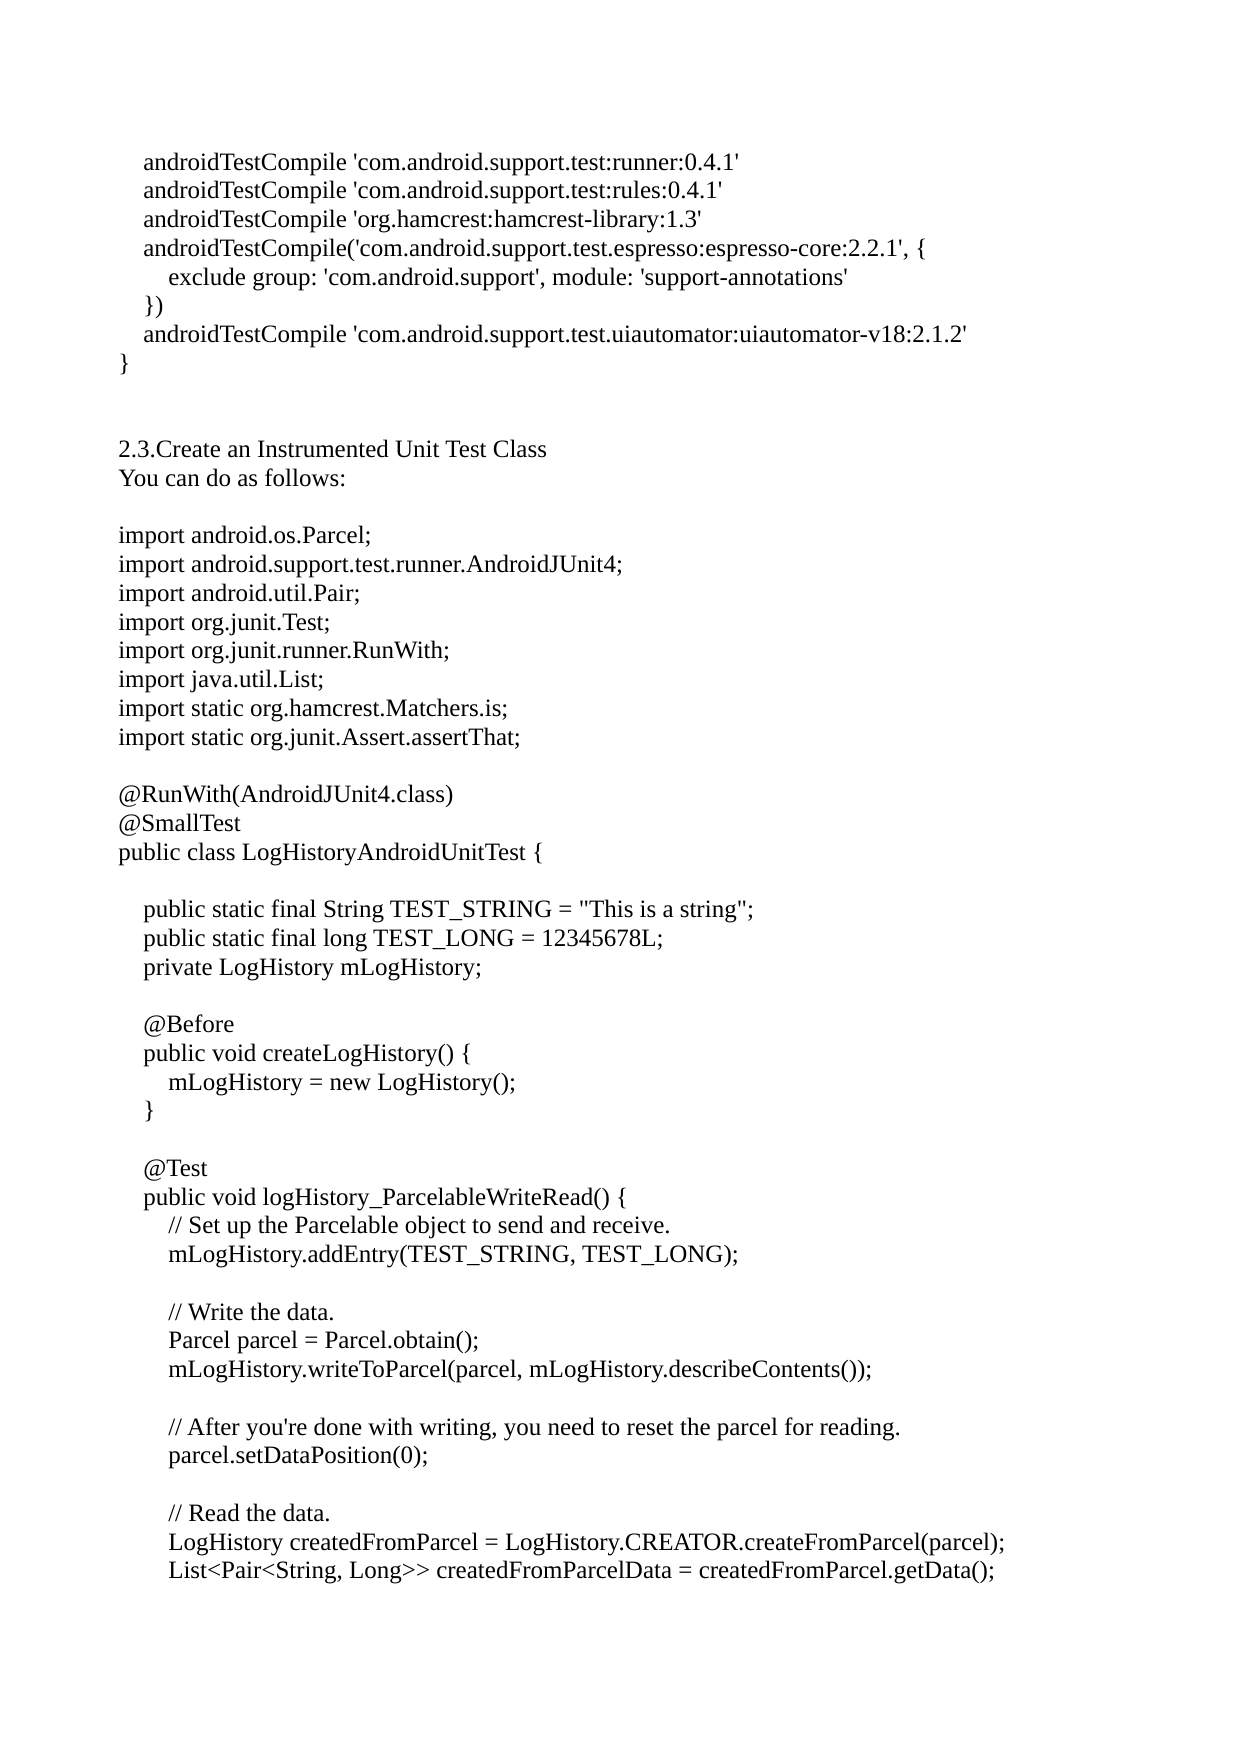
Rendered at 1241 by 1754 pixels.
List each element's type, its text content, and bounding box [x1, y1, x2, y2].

text import org.junit.runner.RunWith; [118, 636, 1122, 664]
text @RunWith(AndroidJUnit4.class) [118, 779, 1122, 808]
text androidTestCompile 'com.android.support.test.uiautomator:uiautomator-v18:2.1.2' [118, 319, 1122, 348]
text public void logHistory_ParcelableWriteRead() { [118, 1182, 1122, 1211]
text public static final long TEST_LONG = 12345678L; [118, 923, 1122, 952]
text LogHistory createdFromParcel = LogHistory.CREATOR.createFromParcel(parcel); [118, 1527, 1122, 1556]
text import android.support.test.runner.AndroidJUnit4; [118, 549, 1122, 578]
text public class LogHistoryAndroidUnitTest { [118, 837, 1122, 866]
text mLogHistory = new LogHistory(); [118, 1067, 1122, 1096]
text mLogHistory.addEntry(TEST_STRING, TEST_LONG); [118, 1239, 1122, 1268]
text public static final String TEST_STRING = "This is a string"; [118, 894, 1122, 923]
text public void createLogHistory() { [118, 1038, 1122, 1067]
text // After you're done with writing, you need to reset the parcel for reading. [118, 1412, 1122, 1441]
text androidTestCompile 'com.android.support.test:runner:0.4.1' [118, 147, 1122, 176]
text androidTestCompile('com.android.support.test.espresso:espresso-core:2.2.1', { [118, 233, 1122, 262]
text } [118, 1096, 1122, 1124]
text import static org.junit.Assert.assertThat; [118, 722, 1122, 751]
text 2.3.Create an Instrumented Unit Test Class [118, 434, 1122, 463]
text } [118, 348, 1122, 377]
text @SmallTest [118, 808, 1122, 837]
text androidTestCompile 'com.android.support.test:rules:0.4.1' [118, 176, 1122, 204]
text @Before [118, 1009, 1122, 1038]
text Parcel parcel = Parcel.obtain(); [118, 1326, 1122, 1354]
text You can do as follows: [118, 463, 1122, 492]
text parcel.setDataPosition(0); [118, 1441, 1122, 1469]
text }) [118, 291, 1122, 319]
text @Test [118, 1153, 1122, 1182]
text private LogHistory mLogHistory; [118, 952, 1122, 981]
text import java.util.List; [118, 664, 1122, 693]
text // Set up the Parcelable object to send and receive. [118, 1211, 1122, 1239]
text // Write the data. [118, 1297, 1122, 1326]
text import android.os.Parcel; [118, 521, 1122, 549]
text mLogHistory.writeToParcel(parcel, mLogHistory.describeContents()); [118, 1354, 1122, 1383]
text import android.util.Pair; [118, 578, 1122, 607]
text exclude group: 'com.android.support', module: 'support-annotations' [118, 262, 1122, 291]
text // Read the data. [118, 1498, 1122, 1527]
text androidTestCompile 'org.hamcrest:hamcrest-library:1.3' [118, 204, 1122, 233]
text List<Pair<String, Long>> createdFromParcelData = createdFromParcel.getData(); [118, 1556, 1122, 1584]
text import org.junit.Test; [118, 607, 1122, 636]
text import static org.hamcrest.Matchers.is; [118, 693, 1122, 722]
